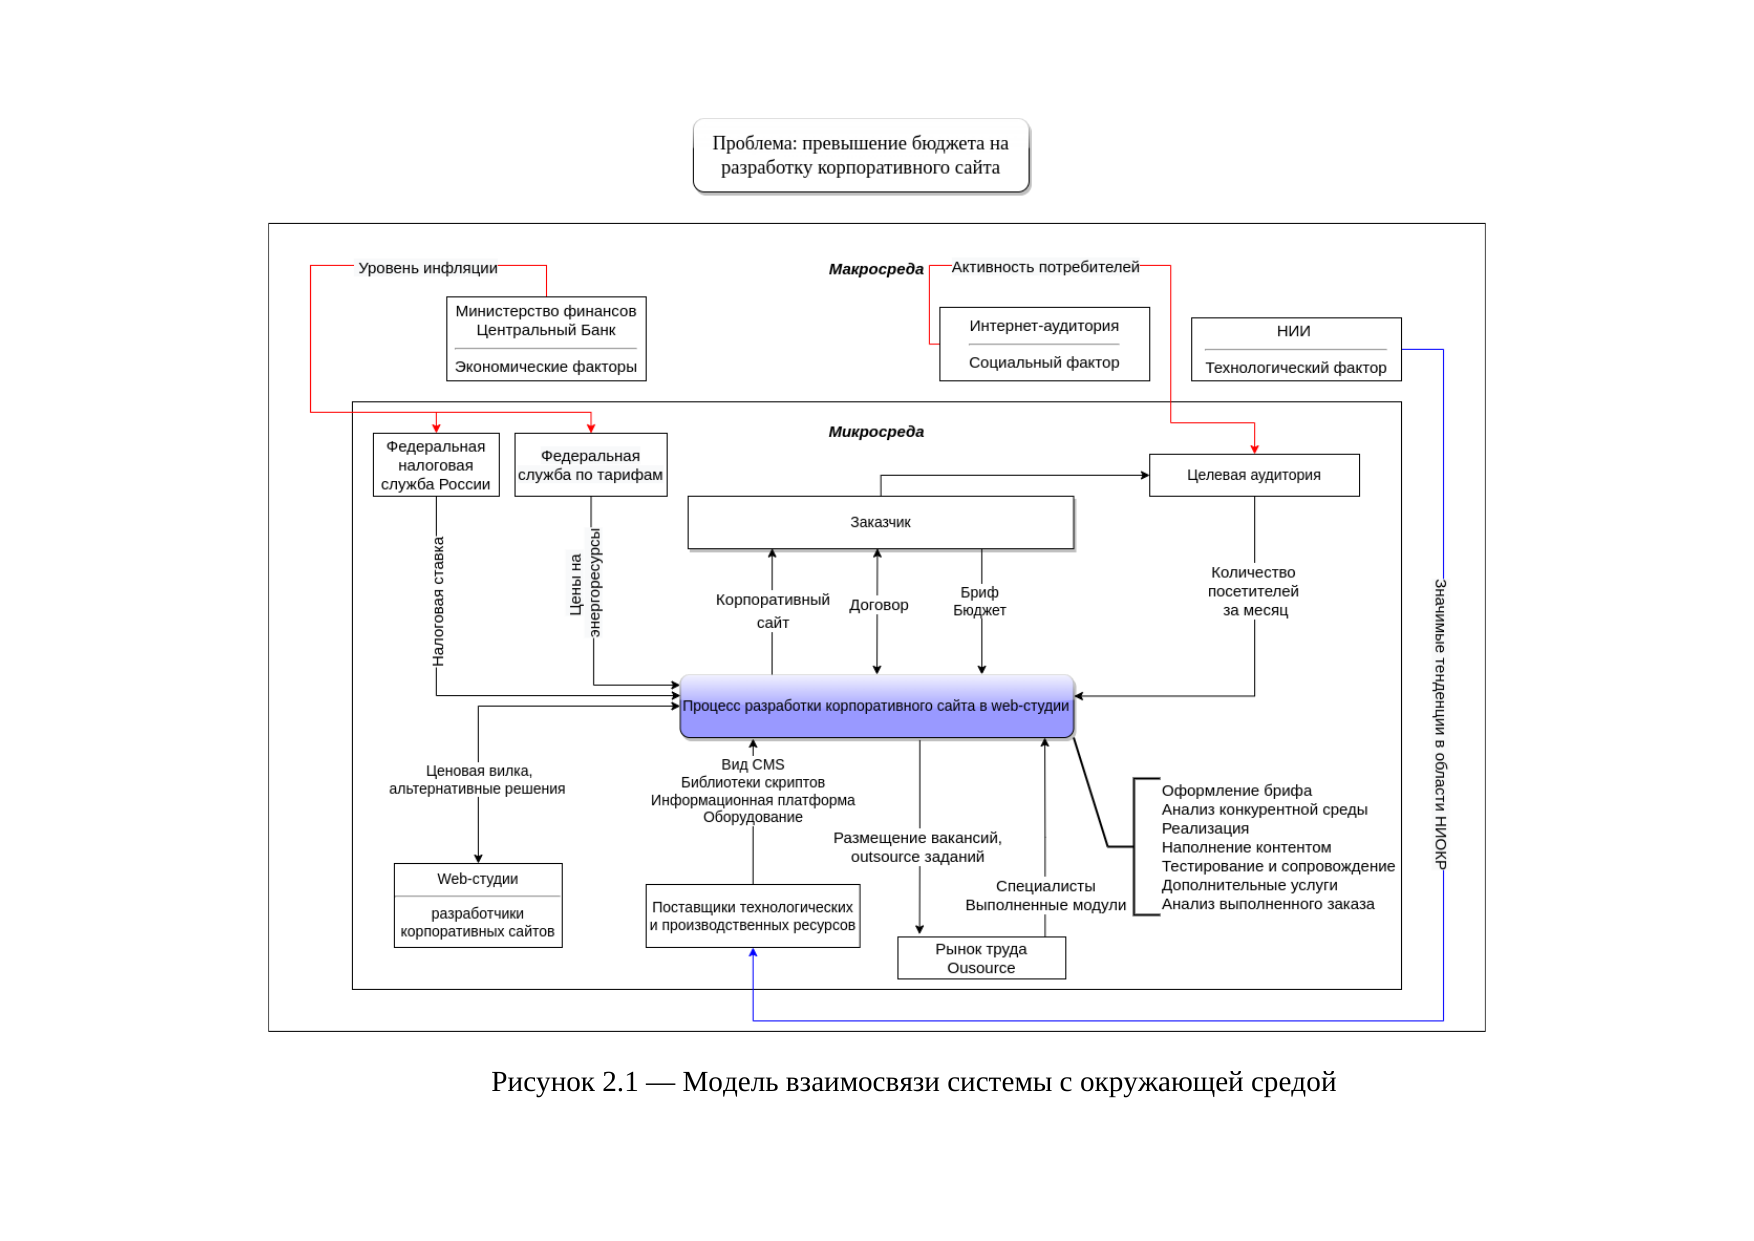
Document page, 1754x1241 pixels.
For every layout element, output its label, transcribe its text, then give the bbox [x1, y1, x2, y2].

text Рисунок 2.1 — Модель взаимосвязи системы с окружающей средой [118, 133, 1636, 1097]
picture [268, 118, 1486, 1033]
